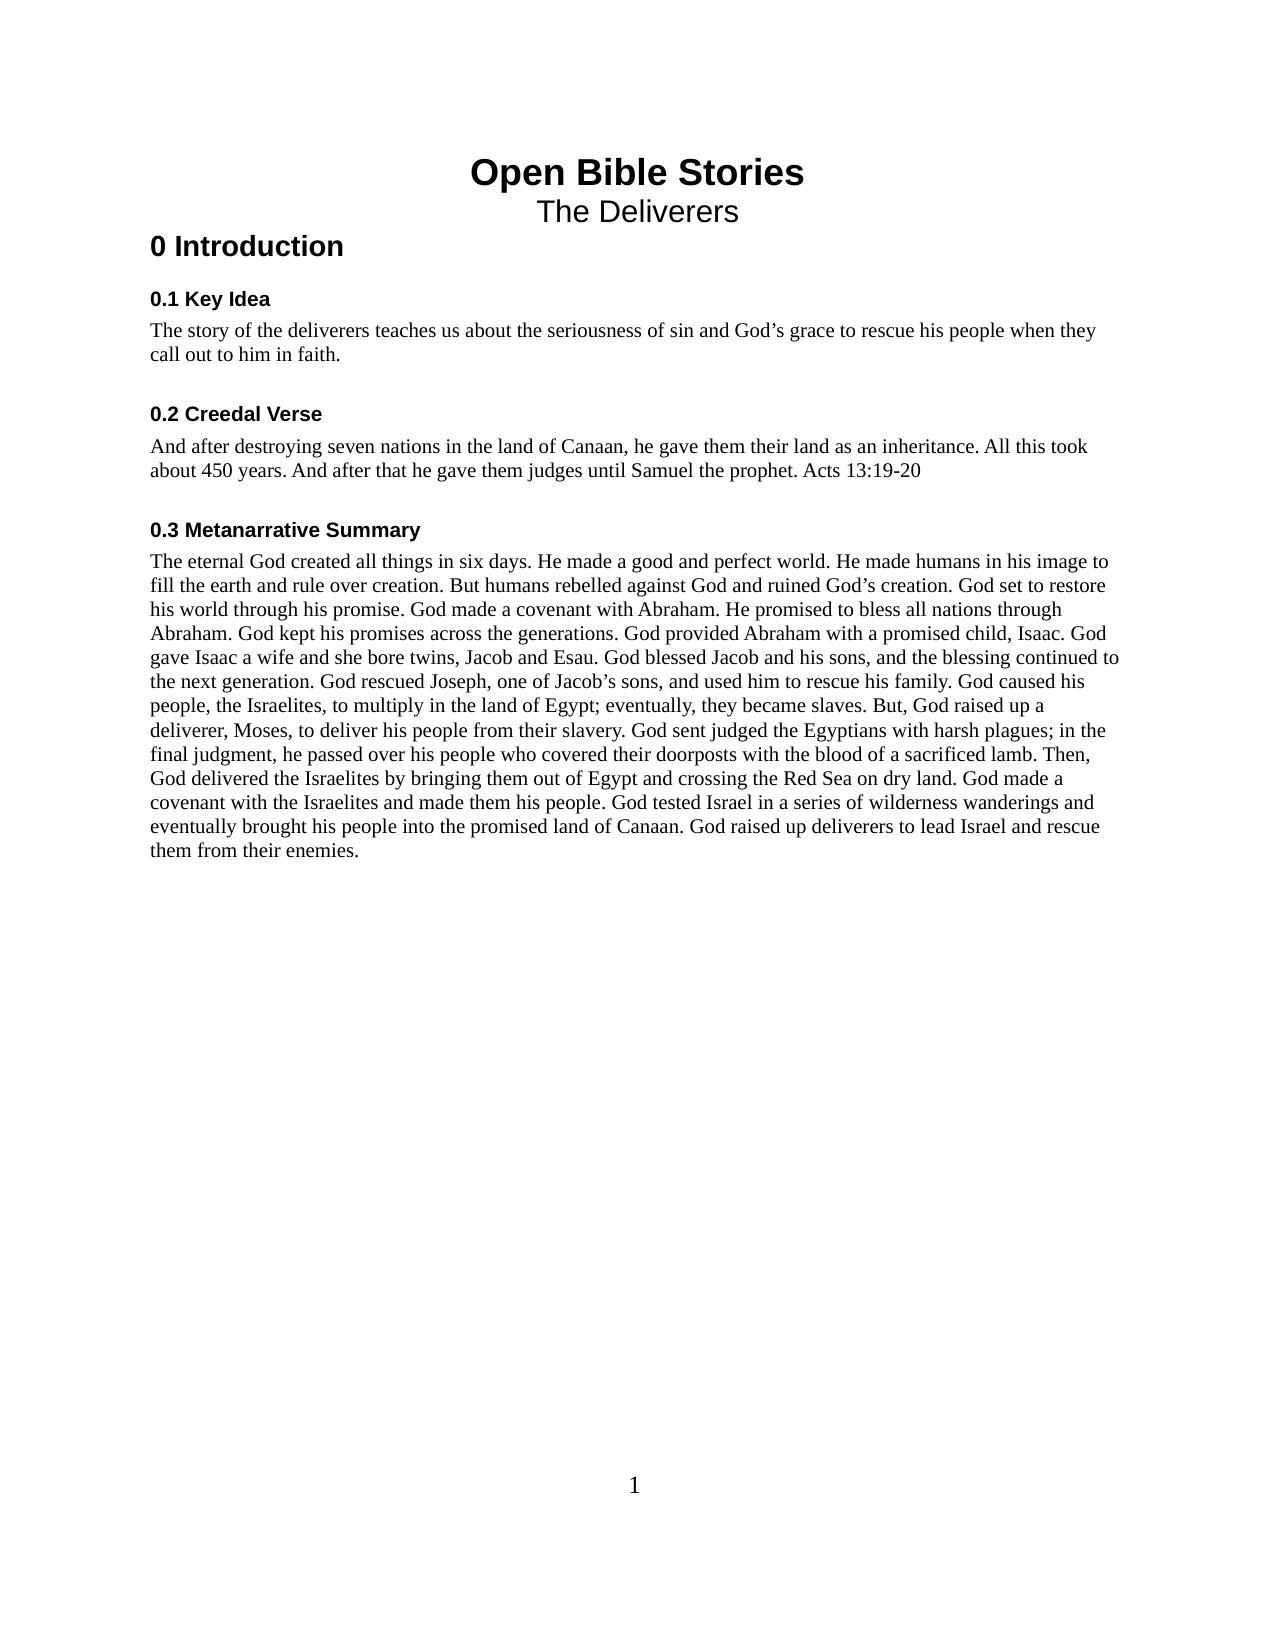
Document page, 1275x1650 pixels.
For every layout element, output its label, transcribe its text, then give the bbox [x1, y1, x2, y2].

title Open Bible Stories [150, 150, 1125, 193]
subtitle 0.2 Creedal Verse [150, 402, 1125, 426]
subtitle 0.3 Metanarrative Summary [150, 518, 1125, 542]
subtitle 0 Introduction [150, 229, 1125, 263]
subtitle 0.1 Key Idea [150, 287, 1125, 311]
text The story of the deliverers teaches us about the seriousness of sin and God’s grace to rescue his people when they call out to him in faith. [150, 318, 1125, 366]
subtitle The Deliverers [150, 193, 1125, 229]
text And after destroying seven nations in the land of Canaan, he gave them their land as an inheritance. All this took about 450 years. And after that he gave them judges until Samuel the prophet. Acts 13:19-20 [150, 433, 1125, 482]
text The eternal God created all things in six days. He made a good and perfect world. He made humans in his image to fill the earth and rule over creation. But humans rebelled against God and ruined God’s creation. God set to restore his world through his promise. God made a covenant with Abraham. He promised to bless all nations through Abraham. God kept his promises across the generations. God provided Abraham with a promised child, Isaac. God gave Isaac a wife and she bore twins, Jacob and Esau. God blessed Jacob and his sons, and the blessing continued to the next generation. God rescued Joseph, one of Jacob’s sons, and used him to rescue his family. God caused his people, the Israelites, to multiply in the land of Egypt; eventually, they became slaves. But, God raised up a deliverer, Moses, to deliver his people from their slavery. God sent judged the Egyptians with harsh plagues; in the final judgment, he passed over his people who covered their doorposts with the blood of a sacrificed lamb. Then, God delivered the Israelites by bringing them out of Egypt and crossing the Red Sea on dry land. God made a covenant with the Israelites and made them his people. God tested Israel in a series of wilderness wanderings and eventually brought his people into the promised land of Canaan. God raised up deliverers to lead Israel and rescue them from their enemies. [150, 549, 1125, 862]
